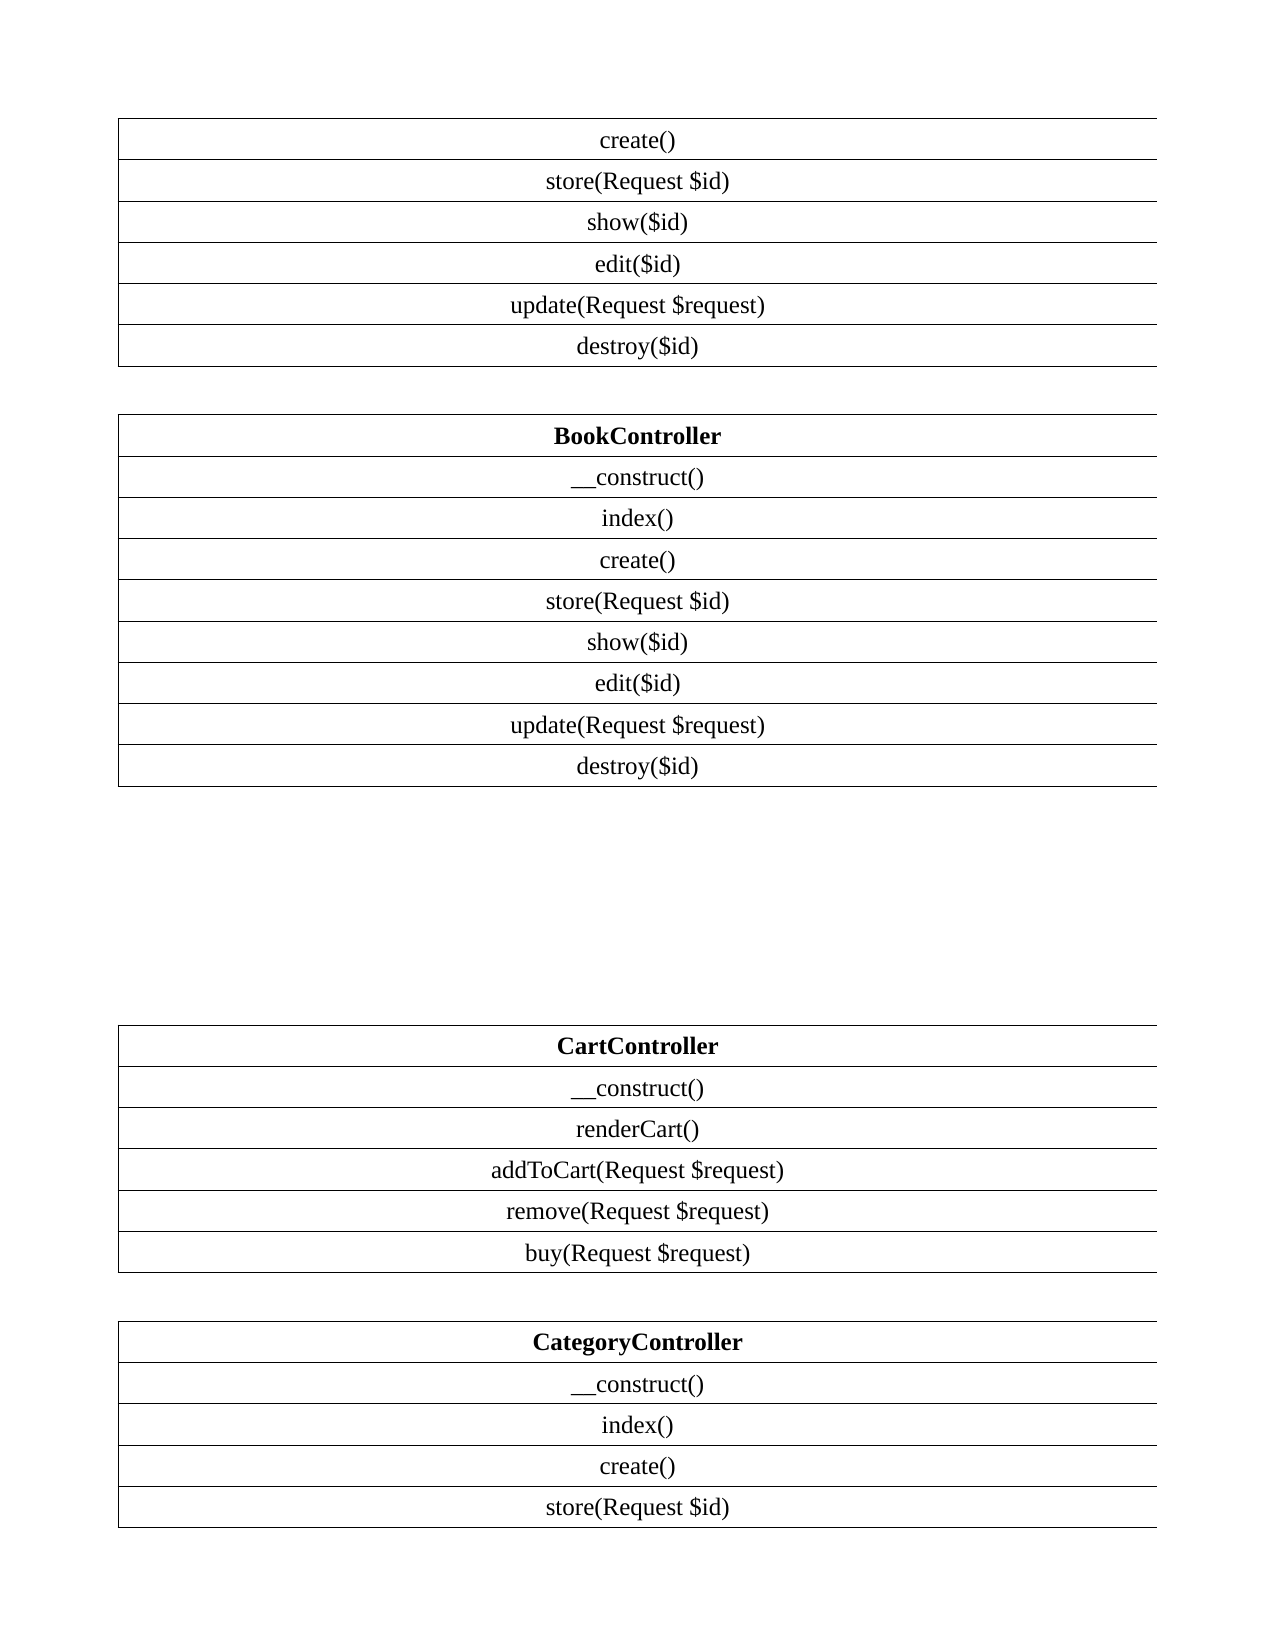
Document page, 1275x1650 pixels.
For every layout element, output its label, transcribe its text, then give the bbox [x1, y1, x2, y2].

table_cell __construct() [119, 457, 1157, 497]
table_cell renderCart() [119, 1108, 1157, 1148]
table_cell __construct() [119, 1067, 1157, 1107]
table_cell create() [119, 119, 1157, 159]
table_cell show($id) [119, 202, 1157, 242]
table_header BookController [119, 415, 1157, 456]
table_cell __construct() [119, 1363, 1157, 1403]
table_cell create() [119, 1446, 1157, 1486]
table_cell show($id) [119, 622, 1157, 662]
table_header CartController [119, 1026, 1157, 1066]
table_cell index() [119, 1404, 1157, 1444]
table_cell index() [119, 498, 1157, 538]
table_cell addToCart(Request $request) [119, 1149, 1157, 1189]
table_cell store(Request $id) [119, 580, 1157, 621]
table_cell edit($id) [119, 243, 1157, 283]
table_cell destroy($id) [119, 325, 1157, 366]
table_cell destroy($id) [119, 745, 1157, 786]
table_cell store(Request $id) [119, 160, 1157, 201]
table_cell update(Request $request) [119, 704, 1157, 744]
table_cell create() [119, 539, 1157, 579]
table_cell buy(Request $request) [119, 1232, 1157, 1272]
table_cell update(Request $request) [119, 284, 1157, 324]
table_cell edit($id) [119, 663, 1157, 703]
table_cell remove(Request $request) [119, 1191, 1157, 1231]
table_cell store(Request $id) [119, 1487, 1157, 1527]
table_header CategoryController [119, 1322, 1157, 1362]
